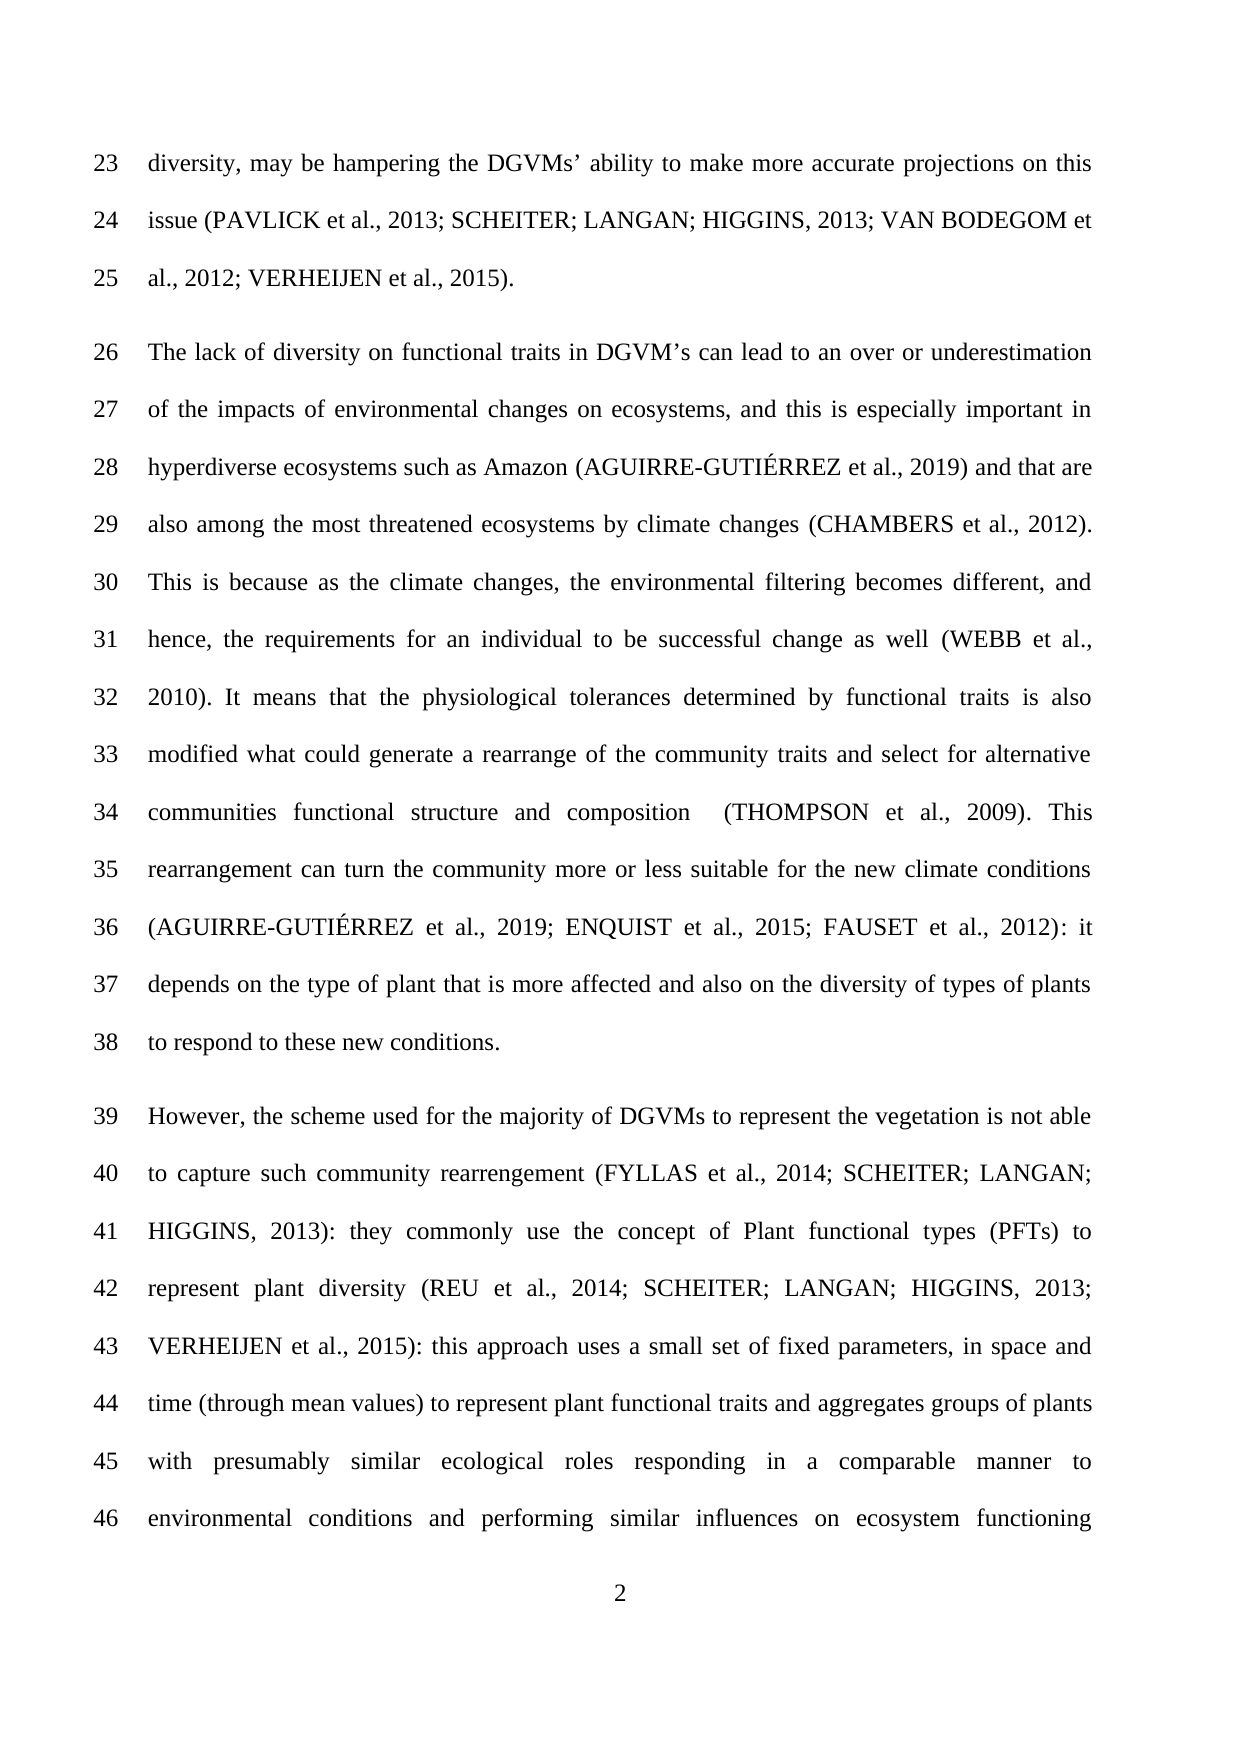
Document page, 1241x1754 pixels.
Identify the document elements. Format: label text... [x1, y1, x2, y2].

text The lack of diversity on functional traits in DGVM’s can lead to an over or underestimation of the impacts of environmental changes on ecosystems, and this is especially important in hyperdiverse ecosystems such as Amazon (AGUIRRE-GUTIÉRREZ et al., 2019)⁠ and that are also among the most threatened ecosystems by climate changes (CHAMBERS et al., 2012)⁠. This is because as the climate changes, the environmental filtering becomes different, and hence, the requirements for an individual to be successful change as well (WEBB et al., 2010)⁠. It means that the physiological tolerances determined by functional traits is also modified what could generate a rearrange of the community traits and select for alternative communities functional structure and composition (THOMPSON et al., 2009)⁠. This rearrangement can turn the community more or less suitable for the new climate conditions (AGUIRRE-GUTIÉRREZ et al., 2019; ENQUIST et al., 2015; FAUSET et al., 2012)⁠: it depends on the type of plant that is more affected and also on the diversity of types of plants to respond to these new conditions. [148, 337, 1093, 1056]
text However, the scheme used for the majority of DGVMs to represent the vegetation is not able to capture such community rearrengement (FYLLAS et al., 2014; SCHEITER; LANGAN; HIGGINS, 2013): they commonly use the concept of Plant functional types (PFTs) to represent plant diversity (REU et al., 2014; SCHEITER; LANGAN; HIGGINS, 2013; VERHEIJEN et al., 2015): this approach uses a small set of fixed parameters, in space and time (through mean values) to represent plant functional traits and aggregates groups of plants with presumably similar ecological roles responding in a comparable manner to environmental conditions and performing similar influences on ecosystem functioning [148, 1101, 1093, 1532]
text diversity, may be hampering the DGVMs’ ability to make more accurate projections on this issue (PAVLICK et al., 2013; SCHEITER; LANGAN; HIGGINS, 2013; VAN BODEGOM et al., 2012; VERHEIJEN et al., 2015). [148, 148, 1093, 291]
